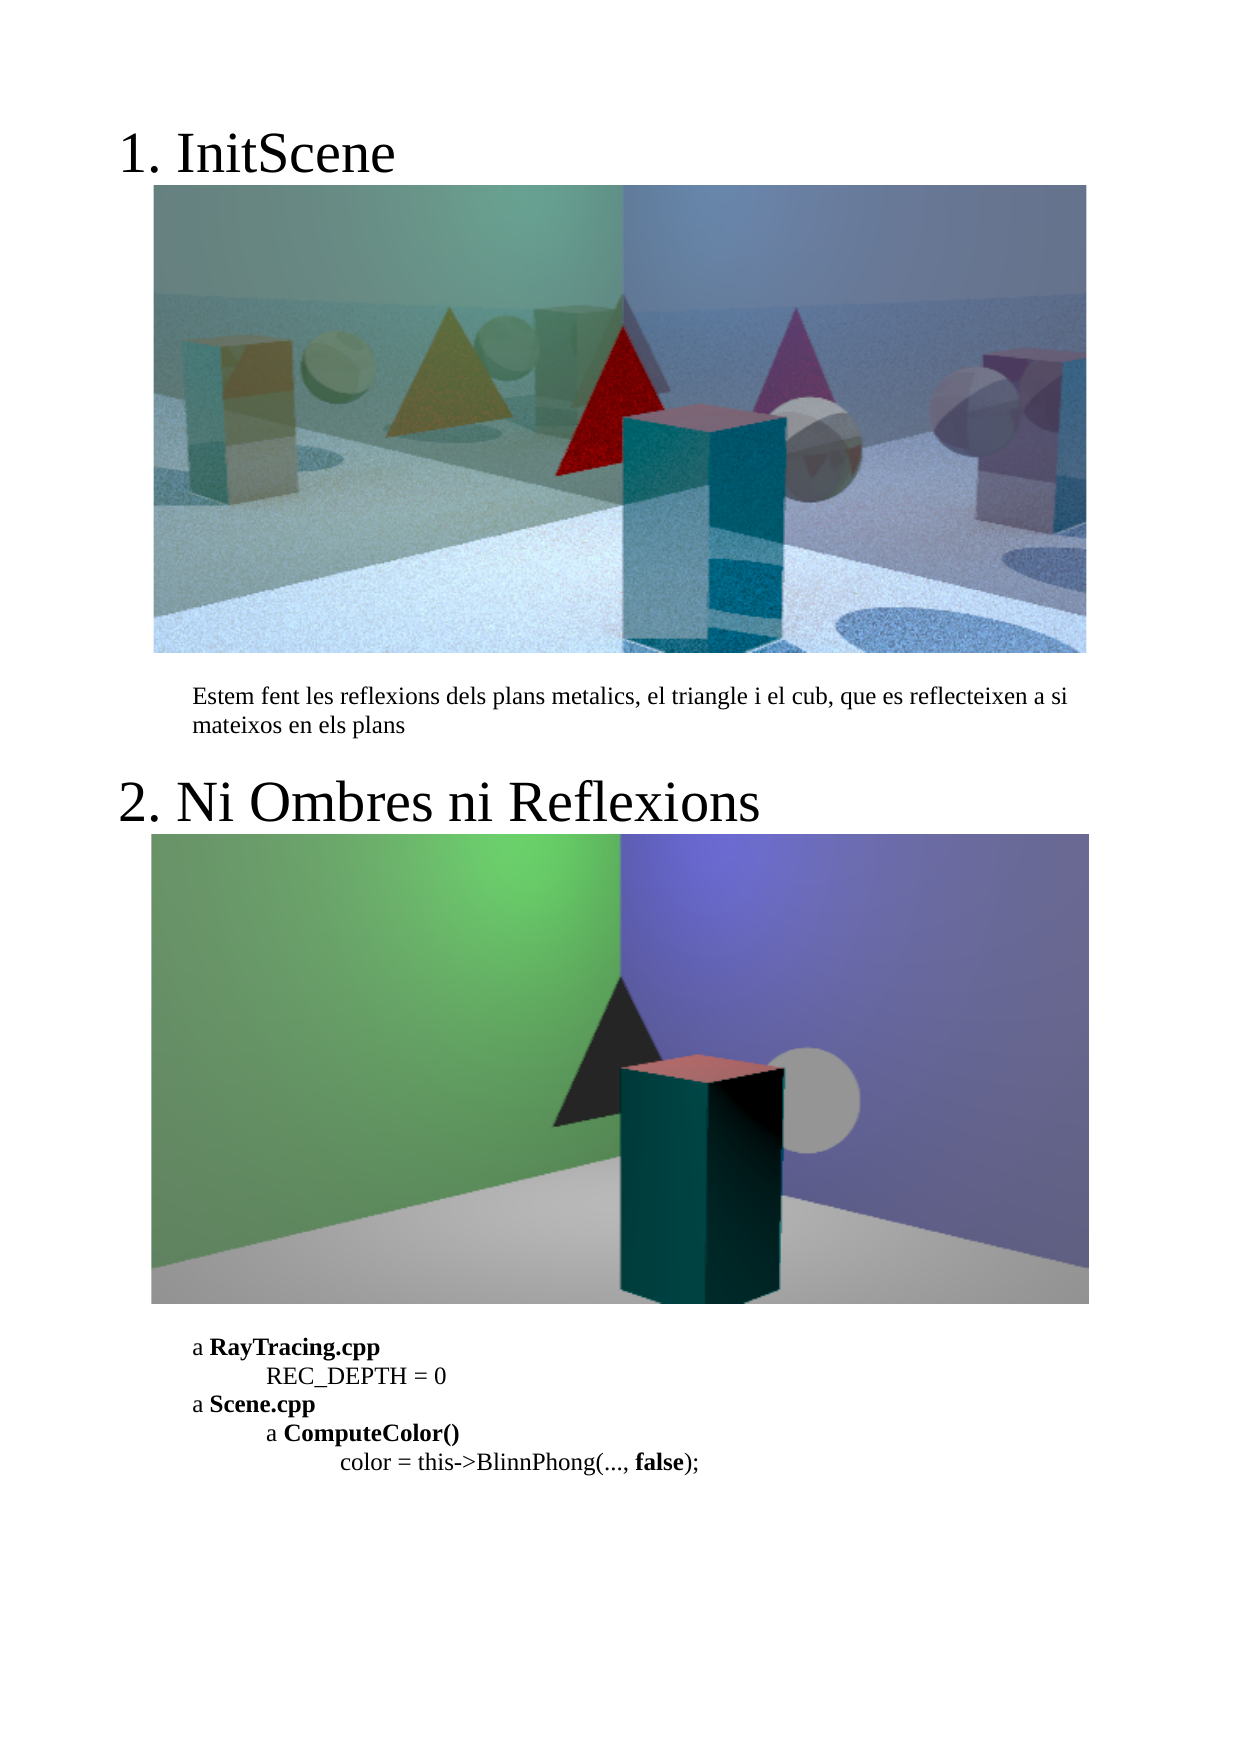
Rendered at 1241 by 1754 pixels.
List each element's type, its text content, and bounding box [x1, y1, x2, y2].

text color = this->BlinnPhong(..., false); [118, 1447, 1122, 1476]
text 1. InitScene [118, 118, 1122, 185]
picture [151, 834, 1089, 1304]
text Estem fent les reflexions dels plans metalics, el triangle i el cub, que es reflecteixen a si mateixos en els plans [118, 681, 1122, 739]
text a RayTracing.cpp [118, 1332, 1122, 1361]
text a Scene.cpp [118, 1389, 1122, 1418]
picture [153, 185, 1087, 653]
text 2. Ni Ombres ni Reflexions [118, 767, 1122, 834]
text REC_DEPTH = 0 [118, 1361, 1122, 1389]
text a ComputeColor() [118, 1418, 1122, 1447]
